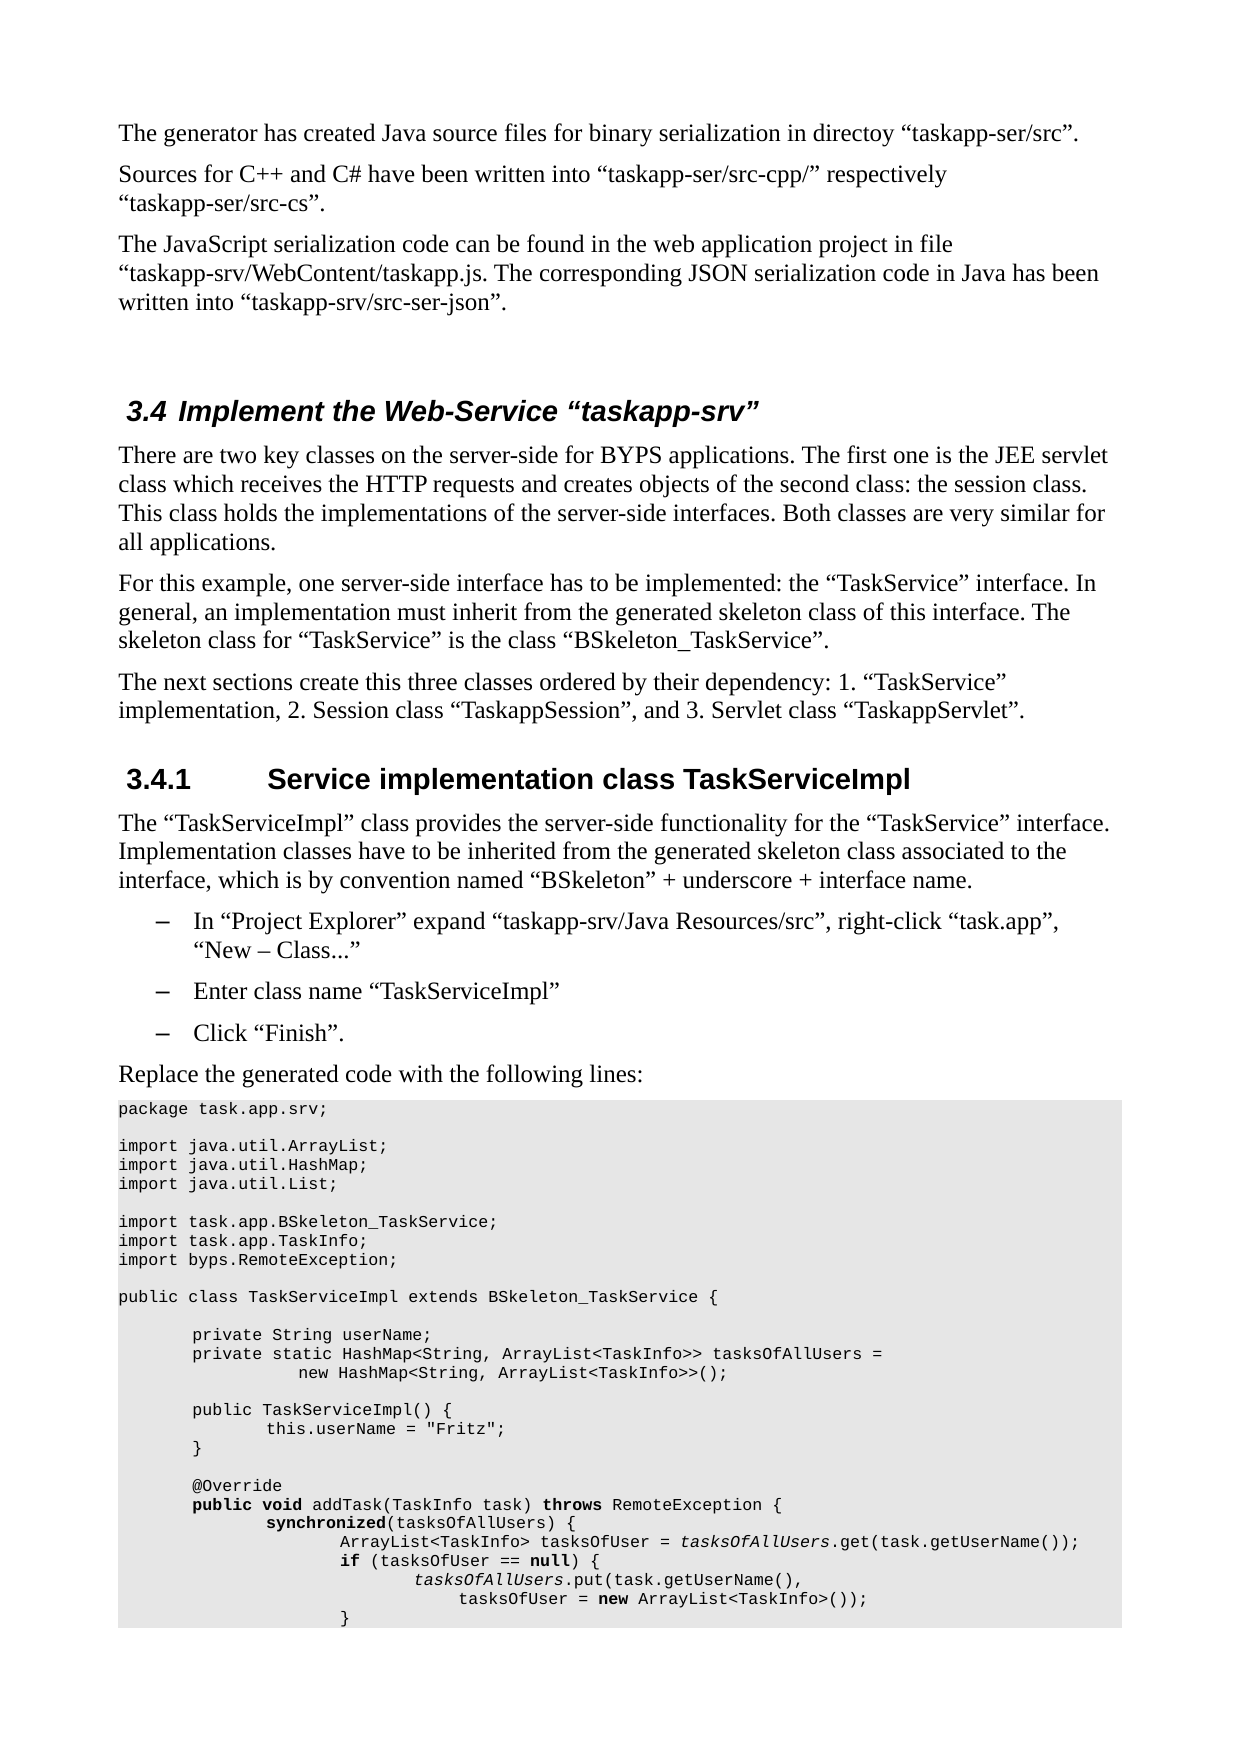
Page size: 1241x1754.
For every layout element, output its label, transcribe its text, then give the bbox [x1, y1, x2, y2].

text new HashMap<String, ArrayList<TaskInfo>>(); [118, 1364, 1122, 1383]
text The “TaskServiceImpl” class provides the server-side functionality for the “TaskService” interface. Implementation classes have to be inherited from the generated skeleton class associated to the interface, which is by convention named “BSkeleton” + underscore + interface name. [118, 808, 1122, 894]
list Click “Finish”. [156, 1018, 1122, 1046]
text public TaskServiceImpl() { [118, 1402, 1122, 1421]
list In “Project Explorer” expand “taskapp-srv/Java Resources/src”, right-click “task.app”, “New – Class...” [156, 906, 1122, 964]
text import byps.RemoteException; [118, 1251, 1122, 1270]
list Enter class name “TaskServiceImpl” [156, 976, 1122, 1005]
text The generator has created Java source files for binary serialization in directoy “taskapp-ser/src”. [118, 118, 1122, 147]
text public class TaskServiceImpl extends BSkeleton_TaskService { [118, 1289, 1122, 1308]
subtitle Implement the Web-Service “taskapp-srv” [118, 394, 1122, 428]
text There are two key classes on the server-side for BYPS applications. The first one is the JEE servlet class which receives the HTTP requests and creates objects of the second class: the session class. This class holds the implementations of the server-side interfaces. Both classes are very similar for all applications. [118, 440, 1122, 555]
text } [118, 1609, 1122, 1628]
text package task.app.srv; [118, 1100, 1122, 1119]
text @Override [118, 1477, 1122, 1496]
text Sources for C++ and C# have been written into “taskapp-ser/src-cpp/” respectively “taskapp-ser/src-cs”. [118, 159, 1122, 217]
text if (tasksOfUser == null) { [118, 1553, 1122, 1572]
text For this example, one server-side interface has to be implemented: the “TaskService” interface. In general, an implementation must inherit from the generated skeleton class of this interface. The skeleton class for “TaskService” is the class “BSkeleton_TaskService”. [118, 568, 1122, 654]
text tasksOfUser = new ArrayList<TaskInfo>()); [118, 1590, 1122, 1609]
subtitle Service implementation class TaskServiceImpl [118, 762, 1122, 795]
text import task.app.TaskInfo; [118, 1232, 1122, 1251]
text public void addTask(TaskInfo task) throws RemoteException { [118, 1496, 1122, 1515]
text private String userName; [118, 1326, 1122, 1345]
text private static HashMap<String, ArrayList<TaskInfo>> tasksOfAllUsers = [118, 1345, 1122, 1364]
text this.userName = "Fritz"; [118, 1421, 1122, 1439]
text tasksOfAllUsers.put(task.getUserName(), [118, 1572, 1122, 1590]
text import java.util.ArrayList; [118, 1138, 1122, 1157]
text ArrayList<TaskInfo> tasksOfUser = tasksOfAllUsers.get(task.getUserName()); [118, 1534, 1122, 1553]
text } [118, 1439, 1122, 1458]
text synchronized(tasksOfAllUsers) { [118, 1515, 1122, 1534]
text import task.app.BSkeleton_TaskService; [118, 1213, 1122, 1232]
text import java.util.List; [118, 1176, 1122, 1194]
text The next sections create this three classes ordered by their dependency: 1. “TaskService” implementation, 2. Session class “TaskappSession”, and 3. Servlet class “TaskappServlet”. [118, 667, 1122, 724]
text Replace the generated code with the following lines: [118, 1059, 1122, 1088]
text The JavaScript serialization code can be found in the web application project in file “taskapp-srv/WebContent/taskapp.js. The corresponding JSON serialization code in Java has been written into “taskapp-srv/src-ser-json”. [118, 229, 1122, 316]
text import java.util.HashMap; [118, 1157, 1122, 1176]
